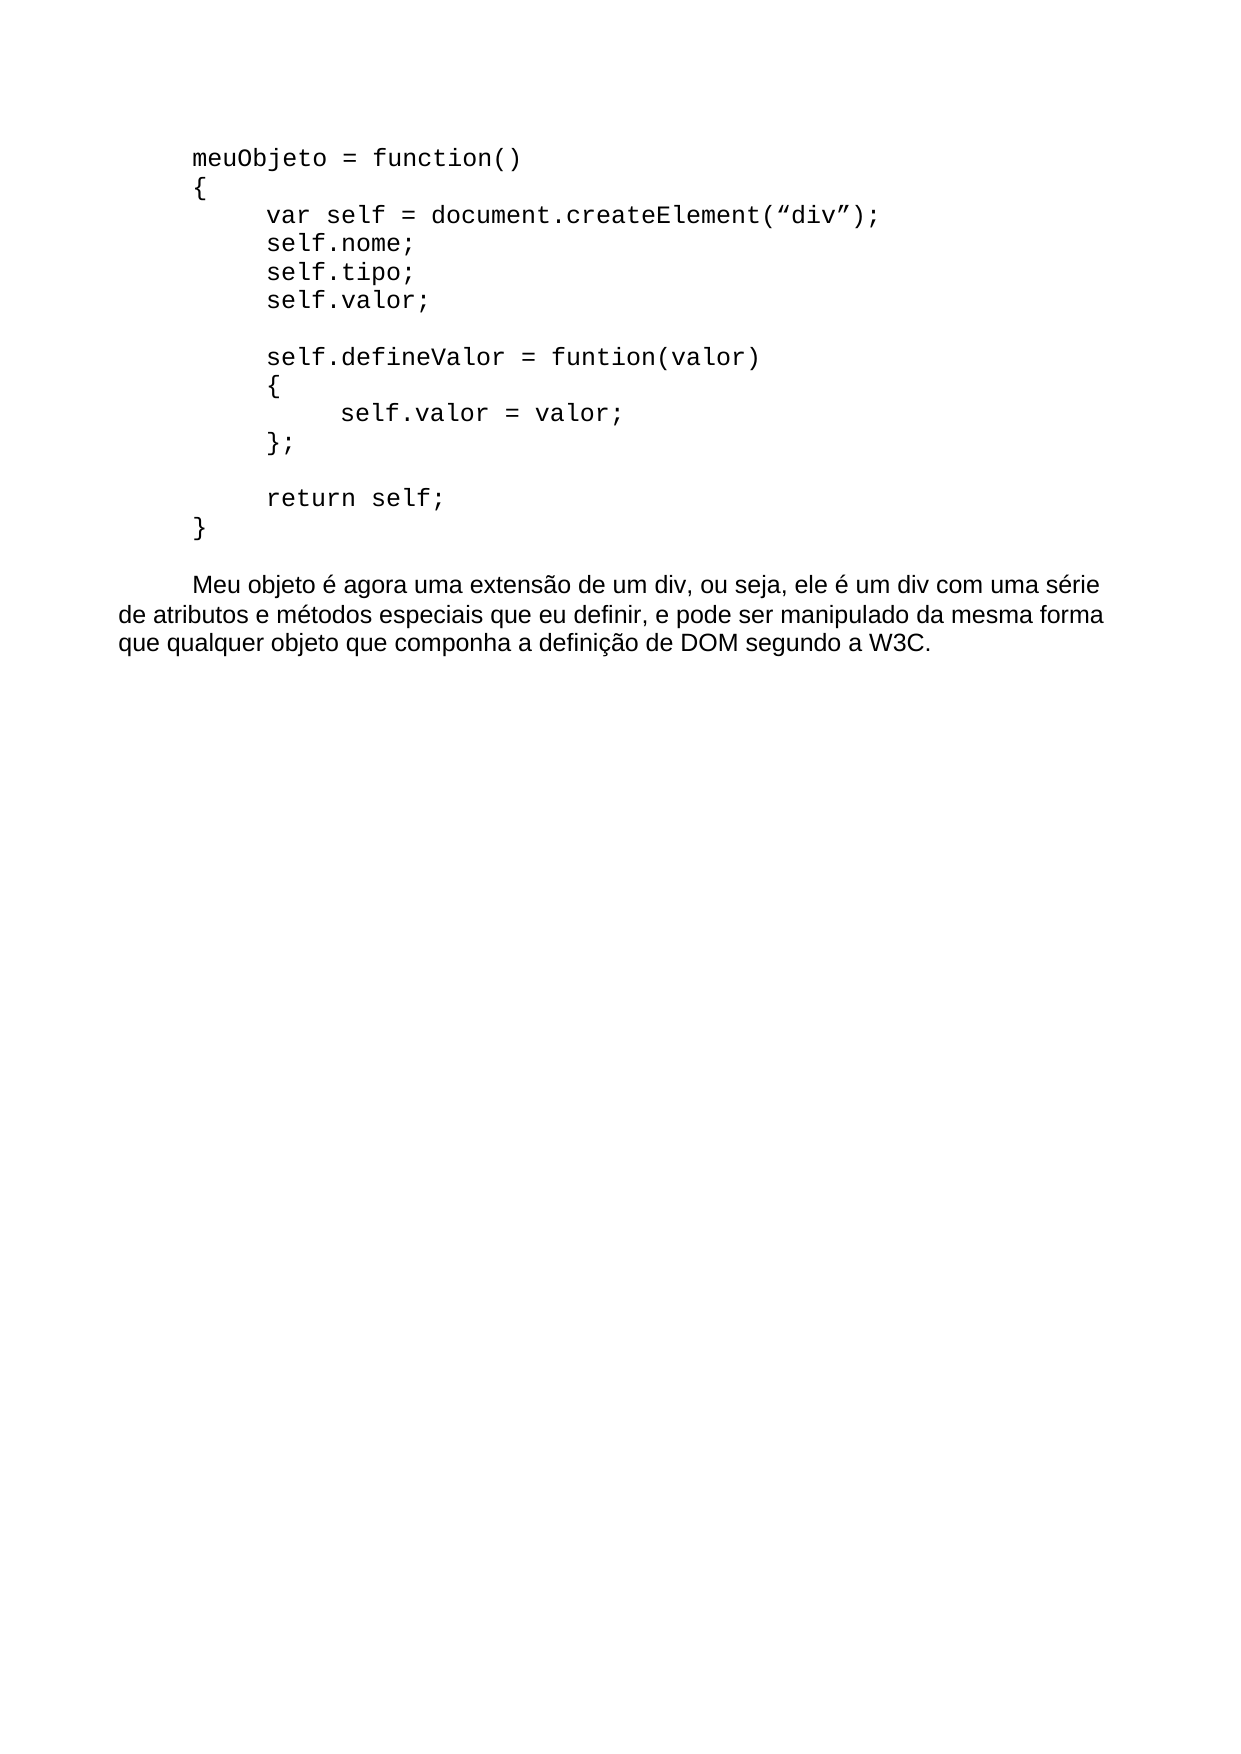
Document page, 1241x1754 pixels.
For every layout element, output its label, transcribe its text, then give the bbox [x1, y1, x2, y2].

text } [118, 514, 1122, 543]
text self.defineValor = funtion(valor) [118, 344, 1122, 373]
text Meu objeto é agora uma extensão de um div, ou seja, ele é um div com uma série de atributos e métodos especiais que eu definir, e pode ser manipulado da mesma forma que qualquer objeto que componha a definição de DOM segundo a W3C. [118, 571, 1122, 657]
text return self; [118, 486, 1122, 514]
text self.nome; [118, 231, 1122, 259]
text { [118, 174, 1122, 203]
text self.tipo; [118, 259, 1122, 288]
text self.valor = valor; [118, 401, 1122, 429]
text var self = document.createElement(“div”); [118, 203, 1122, 231]
text { [118, 373, 1122, 401]
text self.valor; [118, 288, 1122, 316]
text }; [118, 429, 1122, 458]
text meuObjeto = function() [118, 146, 1122, 174]
